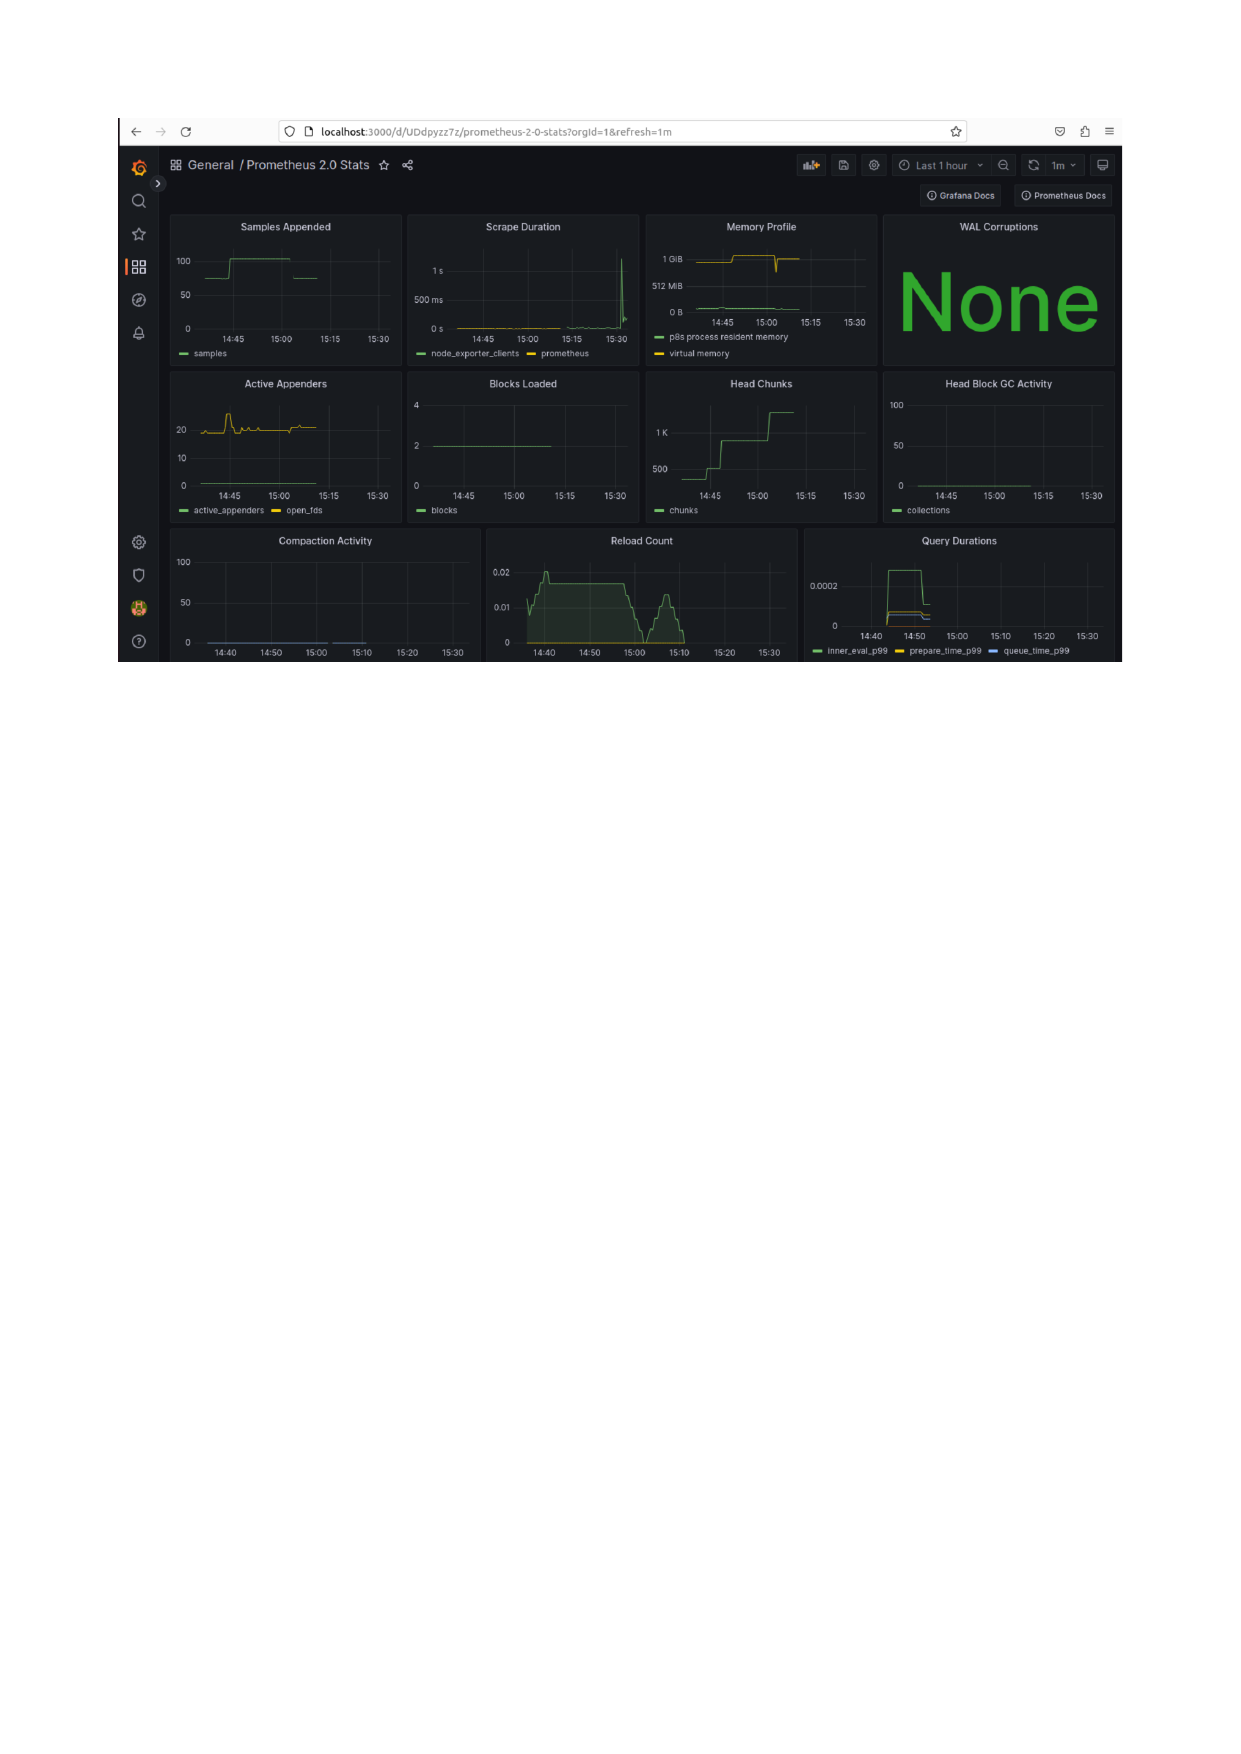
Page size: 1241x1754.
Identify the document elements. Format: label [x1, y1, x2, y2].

picture [118, 118, 1123, 662]
